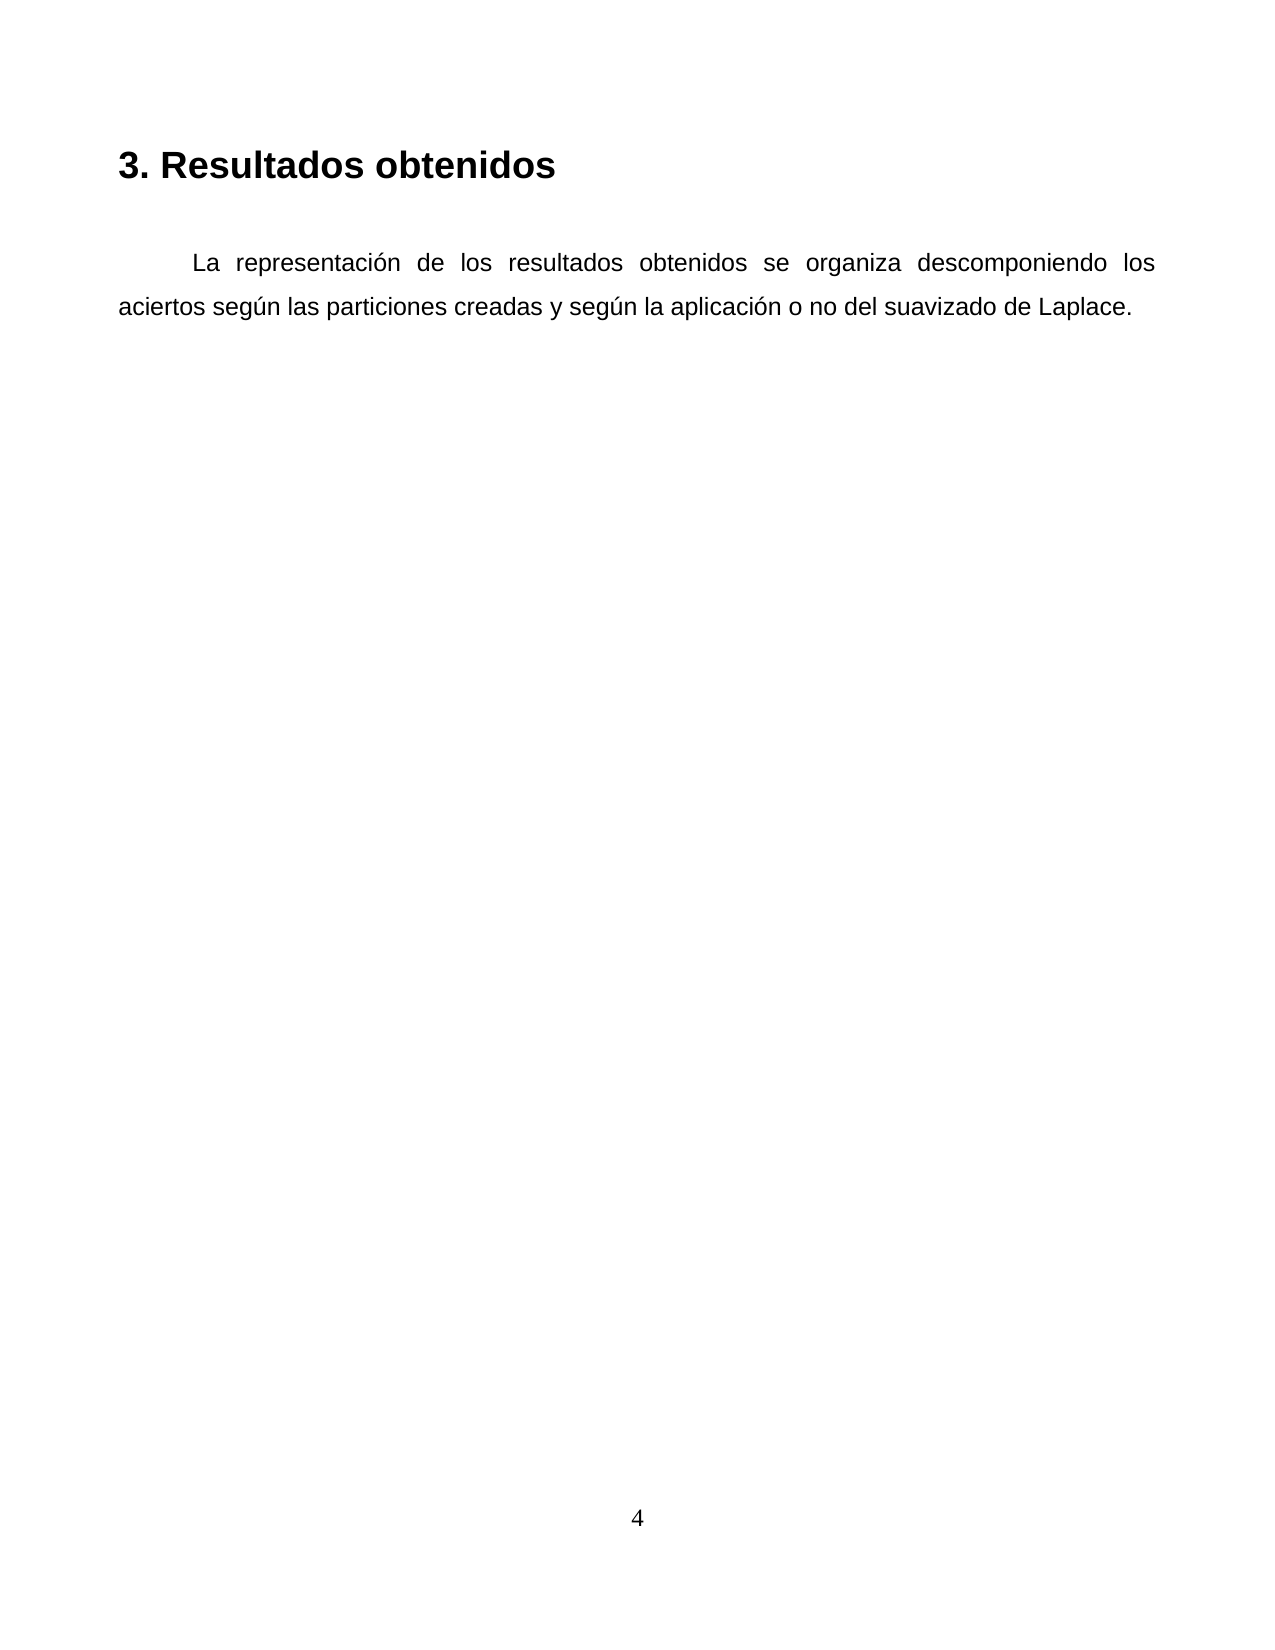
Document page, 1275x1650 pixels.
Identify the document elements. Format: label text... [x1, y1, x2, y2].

subtitle 3. Resultados obtenidos [118, 143, 1157, 187]
text La representación de los resultados obtenidos se organiza descomponiendo los aciertos según las particiones creadas y según la aplicación o no del suavizado de Laplace. [118, 248, 1157, 320]
